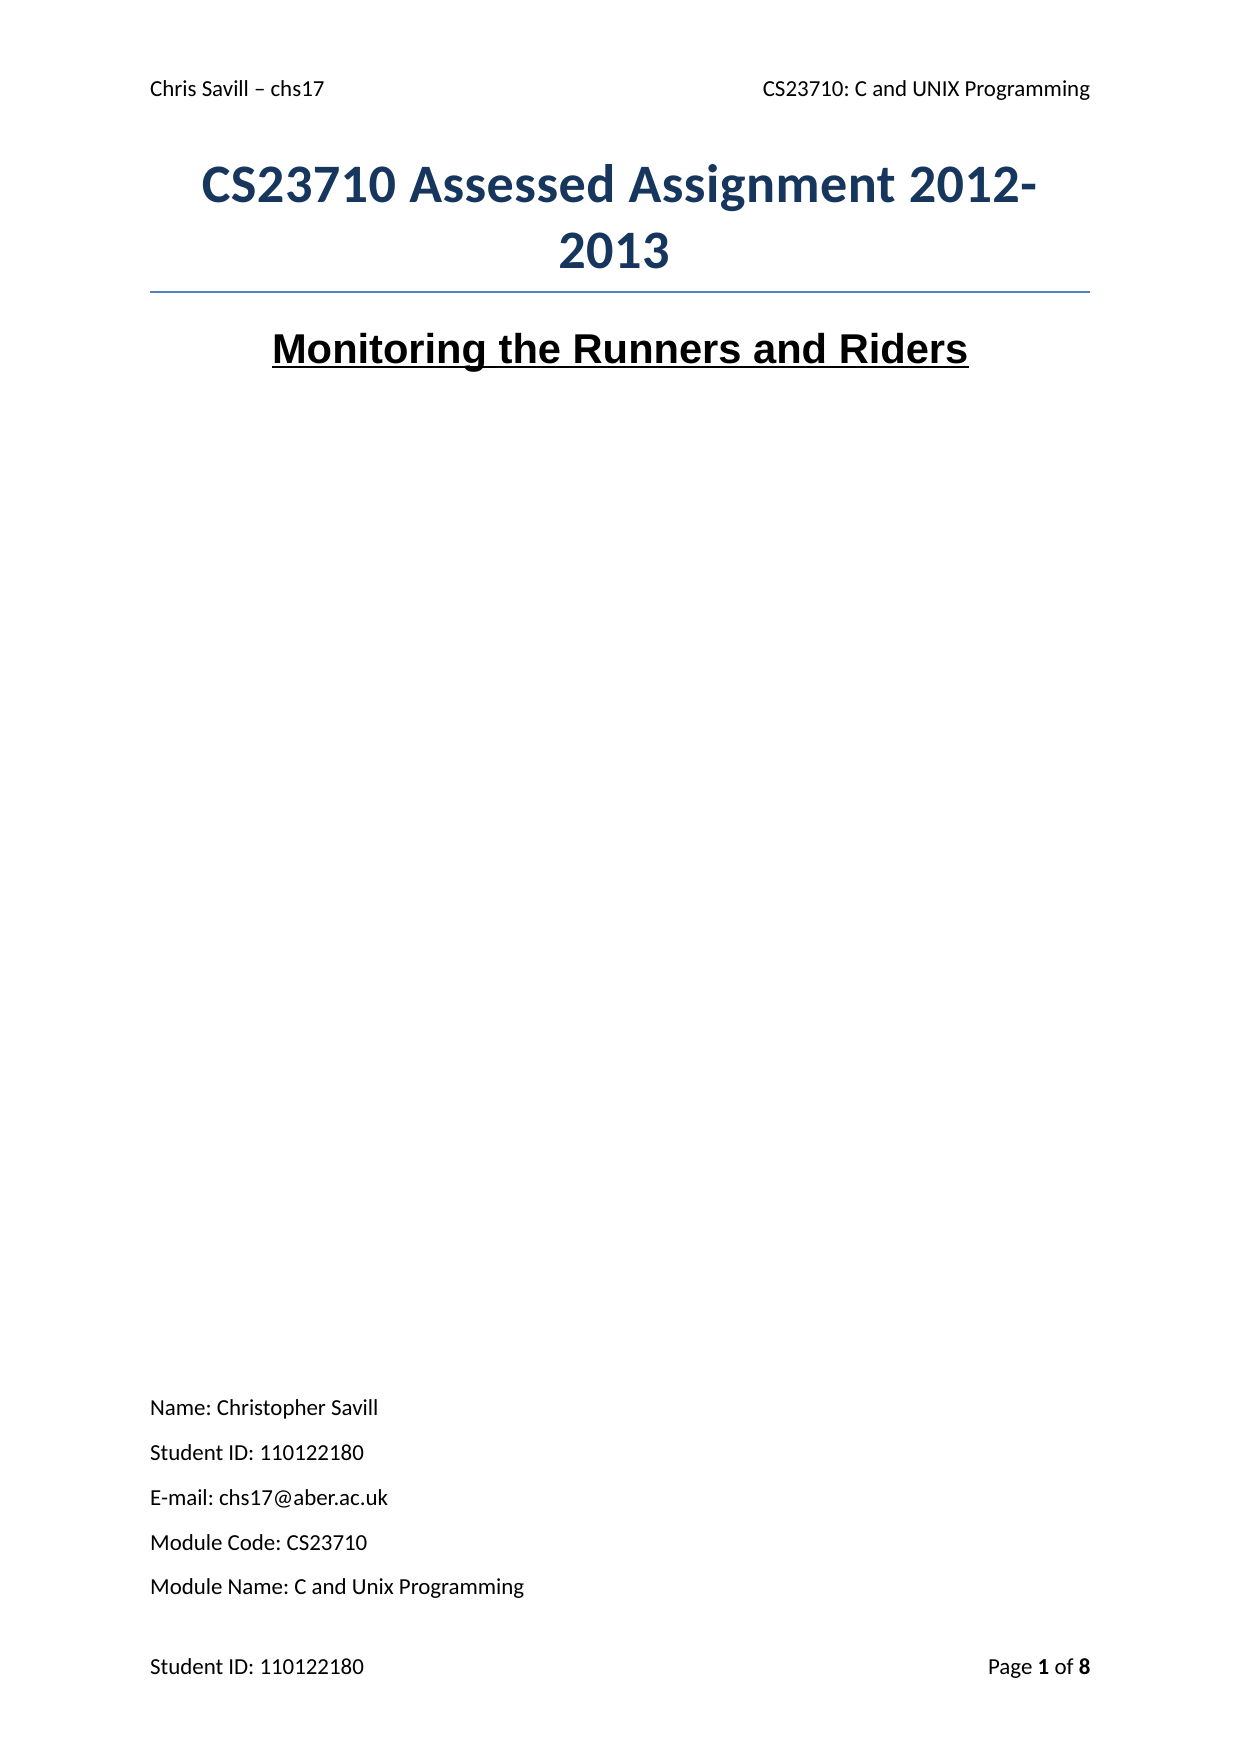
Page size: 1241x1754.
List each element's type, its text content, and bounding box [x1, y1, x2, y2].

text E-mail: chs17@aber.ac.uk [150, 1483, 1090, 1511]
text Student ID: 110122180 [150, 1438, 1090, 1466]
subtitle Monitoring the Runners and Riders [150, 324, 1090, 372]
text Module Code: CS23710 [150, 1528, 1090, 1556]
title CS23710 Assessed Assignment 2012-2013 [150, 150, 1090, 291]
text Name: Christopher Savill [150, 1393, 1090, 1422]
text Module Name: C and Unix Programming [150, 1572, 1090, 1600]
